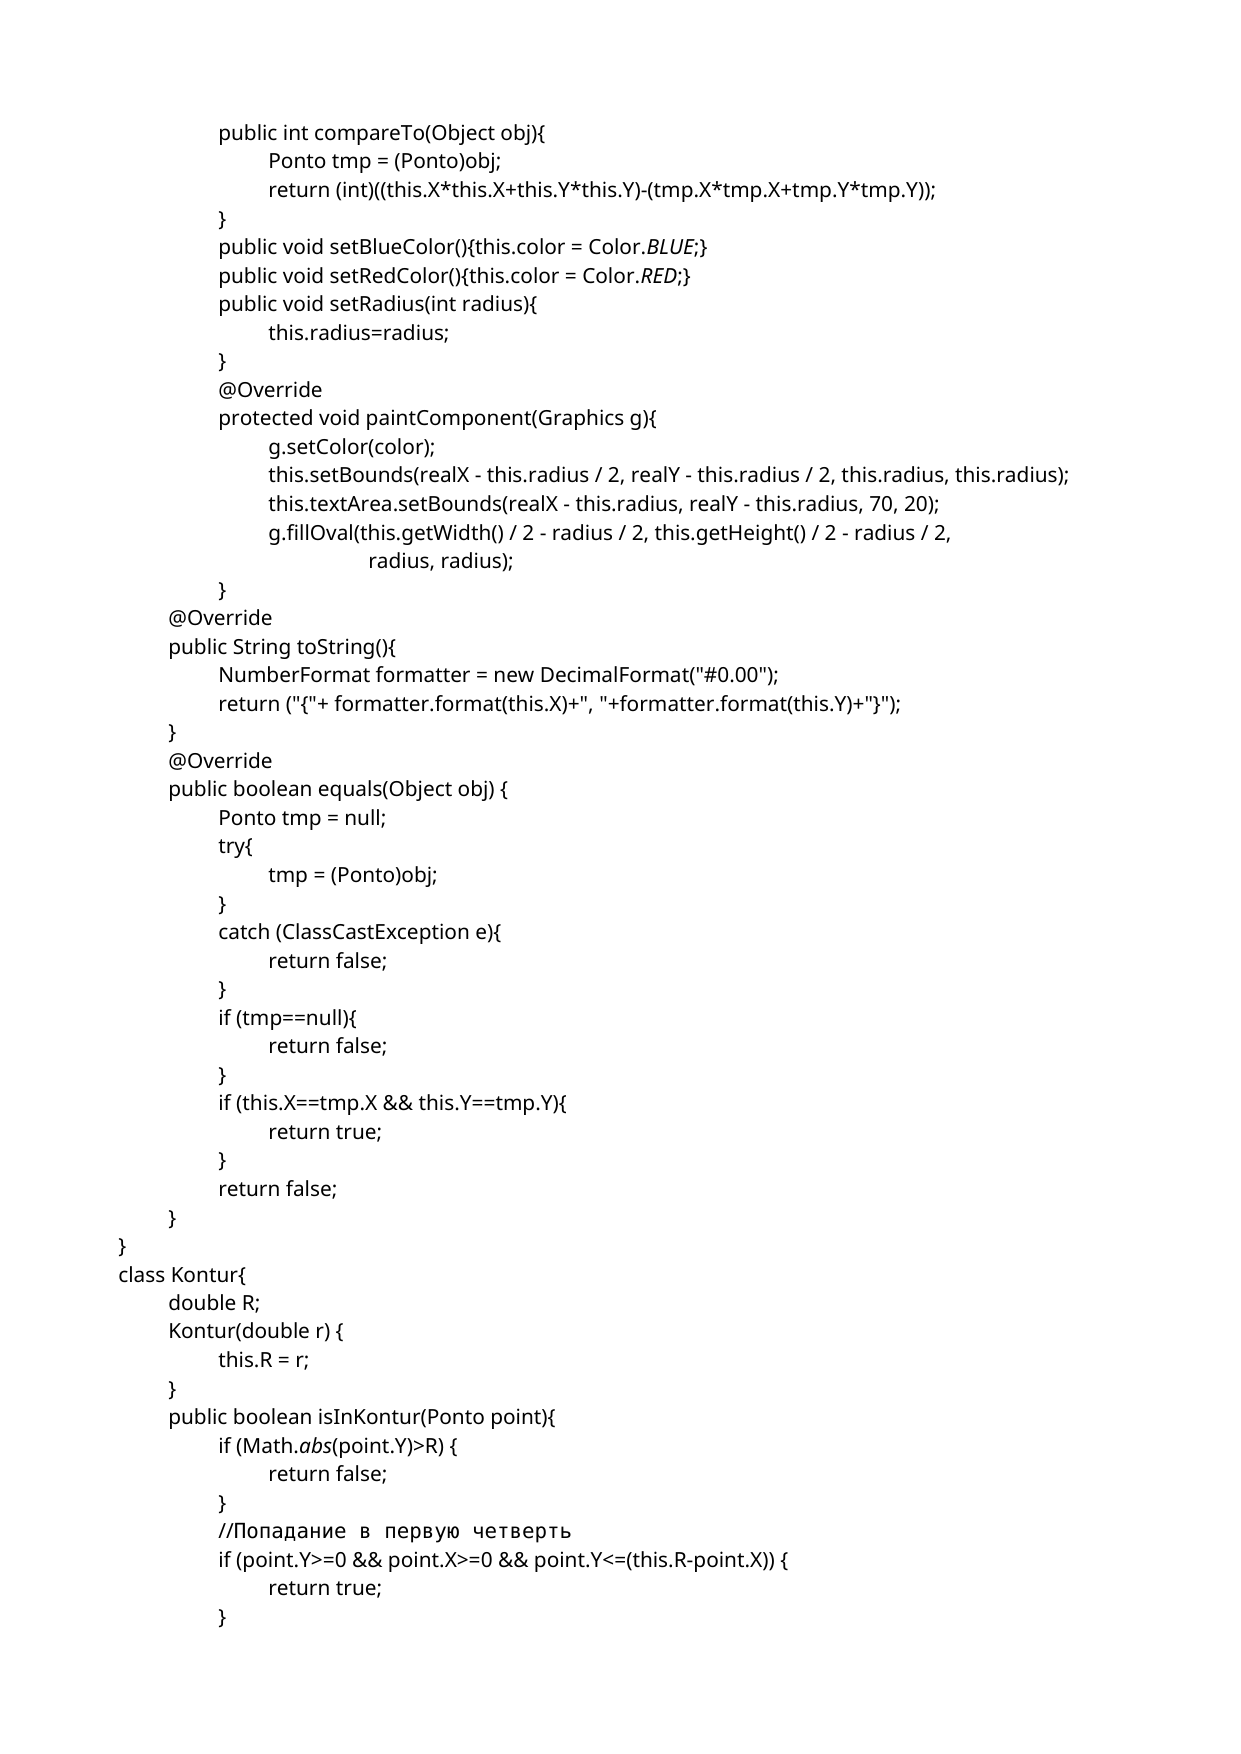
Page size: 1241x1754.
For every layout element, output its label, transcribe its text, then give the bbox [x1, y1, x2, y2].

text return false; [118, 1031, 1122, 1060]
text radius, radius); [118, 546, 1122, 575]
text } [118, 1488, 1122, 1516]
text this.R = r; [118, 1345, 1122, 1374]
text class Kontur{ [118, 1260, 1122, 1288]
text public boolean isInKontur(Ponto point){ [118, 1402, 1122, 1431]
text } [118, 1146, 1122, 1174]
text g.fillOval(this.getWidth() / 2 - radius / 2, this.getHeight() / 2 - radius / 2, [118, 518, 1122, 546]
text Ponto tmp = (Ponto)obj; [118, 147, 1122, 175]
text public int compareTo(Object obj){ [118, 118, 1122, 147]
text } [118, 1602, 1122, 1631]
text catch (ClassCastException e){ [118, 917, 1122, 946]
text } [118, 1203, 1122, 1231]
text return true; [118, 1117, 1122, 1146]
text this.textArea.setBounds(realX - this.radius, realY - this.radius, 70, 20); [118, 489, 1122, 518]
text public void setRadius(int radius){ [118, 289, 1122, 318]
text return false; [118, 1459, 1122, 1488]
text public void setRedColor(){this.color = Color.RED;} [118, 261, 1122, 289]
text tmp = (Ponto)obj; [118, 860, 1122, 889]
text this.setBounds(realX - this.radius / 2, realY - this.radius / 2, this.radius, this.radius); [118, 461, 1122, 489]
text Ponto tmp = null; [118, 803, 1122, 832]
text } [118, 974, 1122, 1003]
text try{ [118, 832, 1122, 860]
text protected void paintComponent(Graphics g){ [118, 403, 1122, 432]
text if (this.X==tmp.X && this.Y==tmp.Y){ [118, 1088, 1122, 1117]
text return ("{"+ formatter.format(this.X)+", "+formatter.format(this.Y)+"}"); [118, 689, 1122, 717]
text public void setBlueColor(){this.color = Color.BLUE;} [118, 232, 1122, 261]
text if (point.Y>=0 && point.X>=0 && point.Y<=(this.R-point.X)) { [118, 1545, 1122, 1573]
text } [118, 1060, 1122, 1088]
text @Override [118, 746, 1122, 774]
text return true; [118, 1573, 1122, 1602]
text } [118, 575, 1122, 603]
text if (Math.abs(point.Y)>R) { [118, 1431, 1122, 1459]
text return false; [118, 946, 1122, 974]
text } [118, 1231, 1122, 1260]
text } [118, 717, 1122, 746]
text public boolean equals(Object obj) { [118, 774, 1122, 803]
text if (tmp==null){ [118, 1003, 1122, 1031]
text return false; [118, 1174, 1122, 1203]
text return (int)((this.X*this.X+this.Y*this.Y)-(tmp.X*tmp.X+tmp.Y*tmp.Y)); [118, 175, 1122, 204]
text g.setColor(color); [118, 432, 1122, 461]
text @Override [118, 603, 1122, 632]
text } [118, 889, 1122, 917]
text //Попадание в первую четверть [118, 1516, 1122, 1545]
text public String toString(){ [118, 632, 1122, 660]
text } [118, 346, 1122, 375]
text } [118, 1374, 1122, 1402]
text double R; [118, 1288, 1122, 1317]
text @Override [118, 375, 1122, 403]
text NumberFormat formatter = new DecimalFormat("#0.00"); [118, 660, 1122, 689]
text this.radius=radius; [118, 318, 1122, 346]
text } [118, 204, 1122, 232]
text Kontur(double r) { [118, 1317, 1122, 1345]
